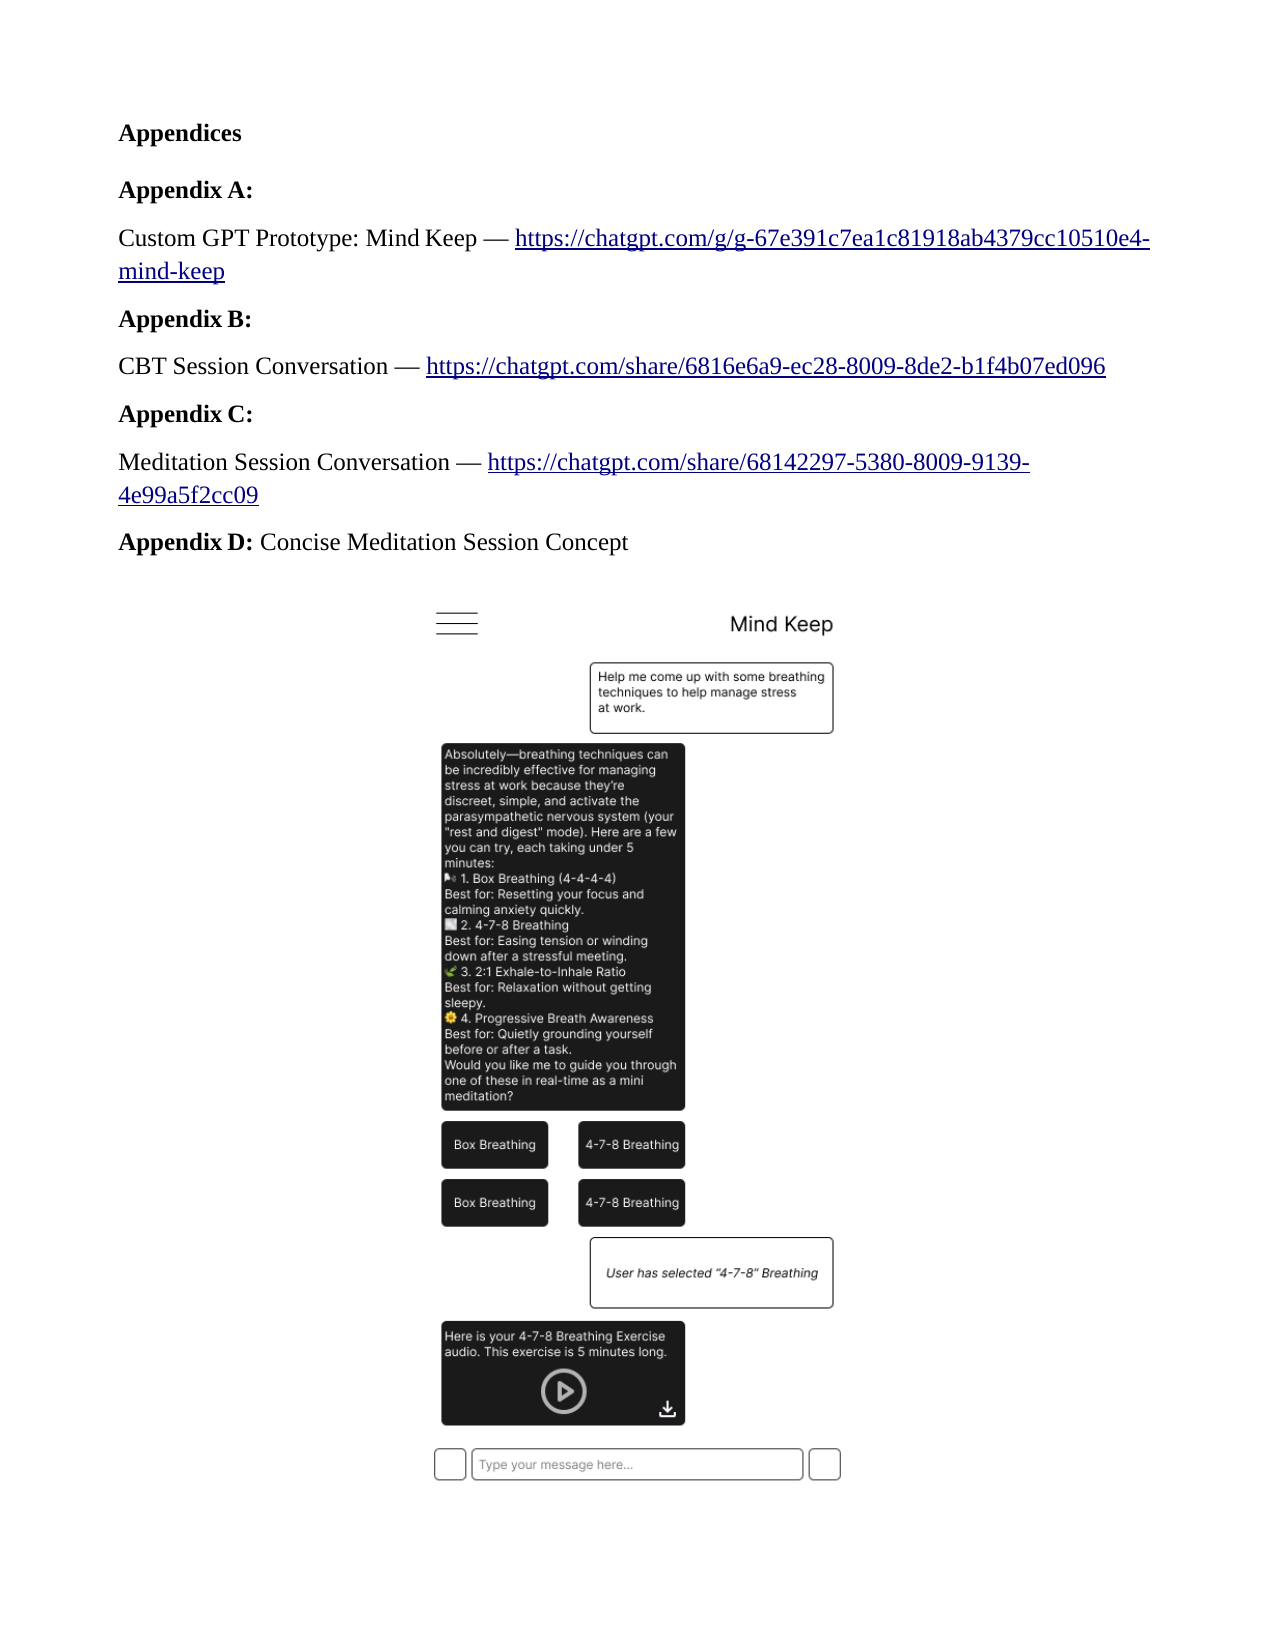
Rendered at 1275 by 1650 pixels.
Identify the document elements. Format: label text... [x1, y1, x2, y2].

text Appendix D: Concise Meditation Session Concept [118, 527, 1157, 556]
text CBT Session Conversation — https://chatgpt.com/share/6816e6a9-ec28-8009-8de2-b1f4b07ed096 [118, 351, 1157, 380]
text Meditation Session Conversation — https://chatgpt.com/share/68142297-5380-8009-9139-4e99a5f2cc09 [118, 447, 1157, 508]
text Appendices [118, 118, 1157, 147]
text Appendix A: [118, 176, 1157, 204]
text Appendix B: [118, 304, 1157, 333]
text Custom GPT Prototype: Mind Keep — https://chatgpt.com/g/g-67e391c7ea1c81918ab4379cc10510e4-mind-keep [118, 223, 1157, 285]
text Appendix C: [118, 399, 1157, 428]
picture [429, 593, 846, 1498]
